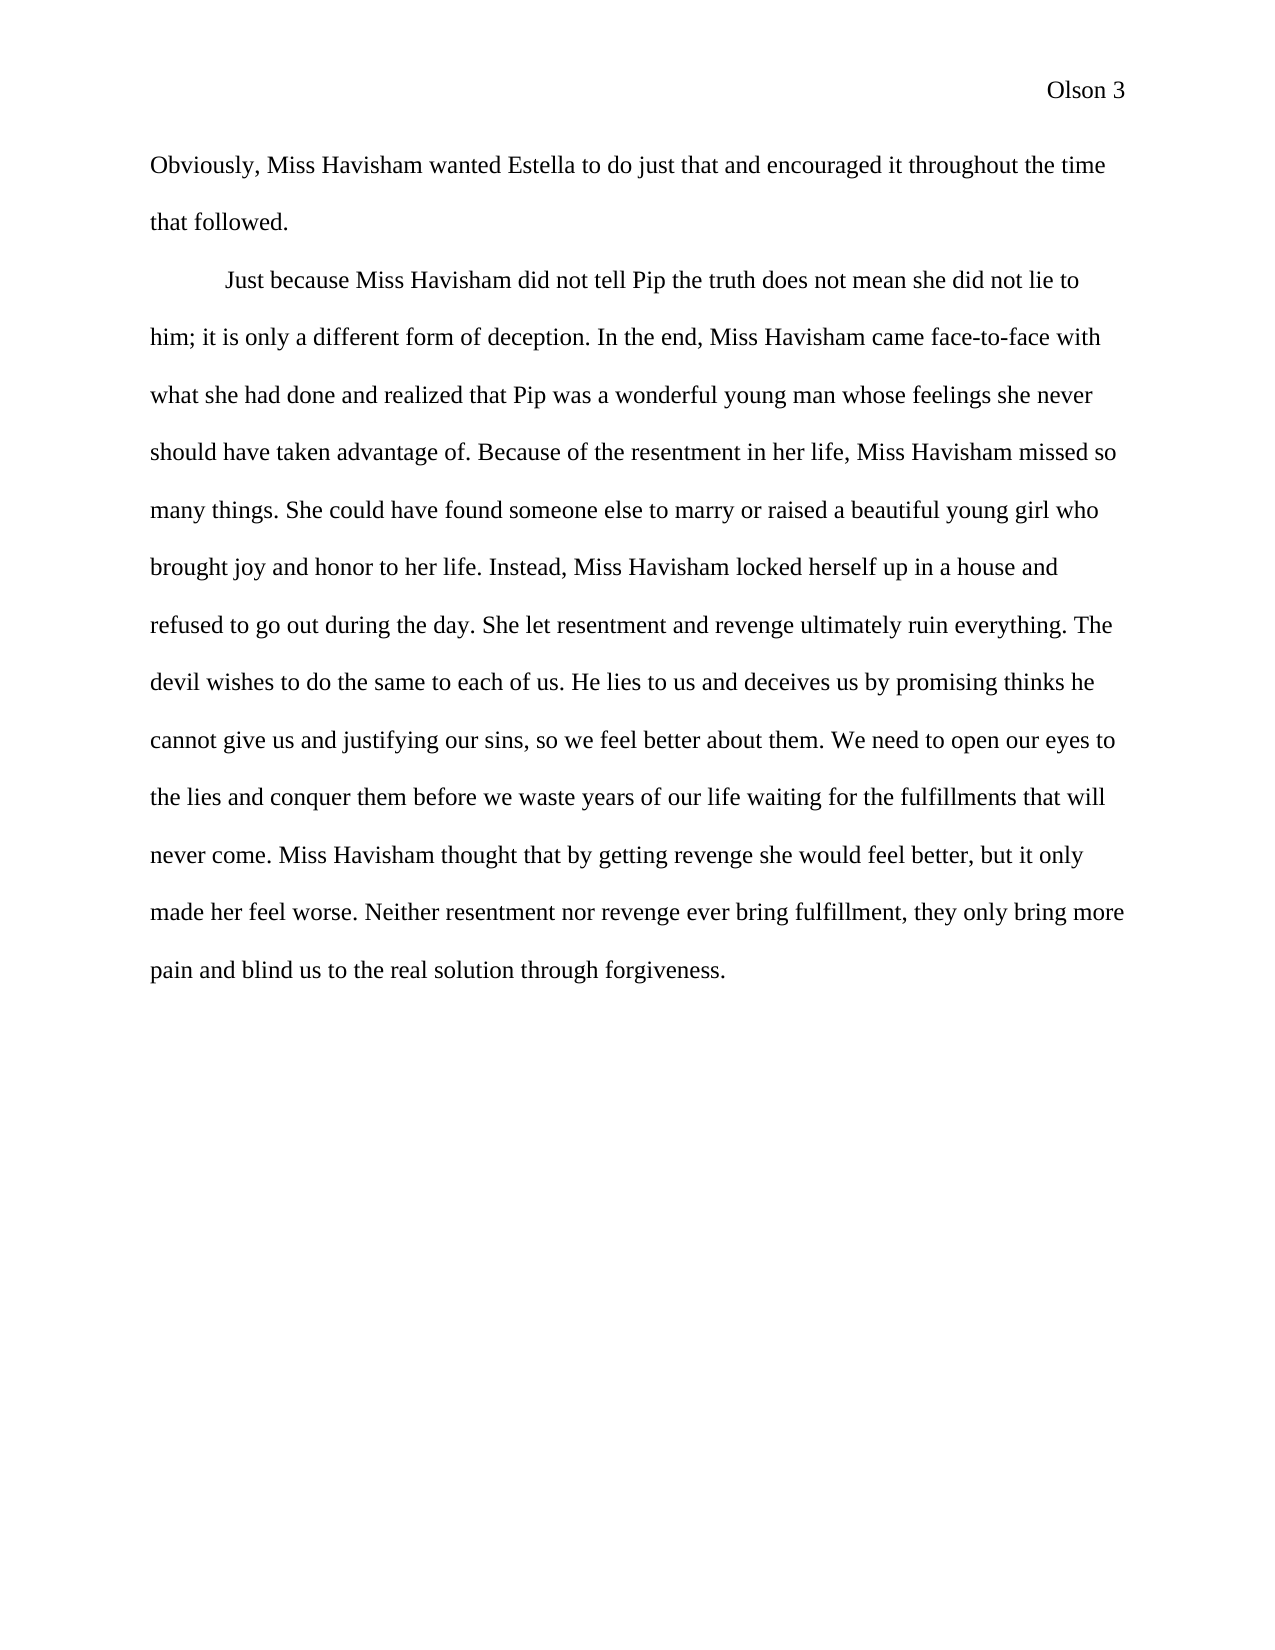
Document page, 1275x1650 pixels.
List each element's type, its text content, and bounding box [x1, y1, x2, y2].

text Just because Miss Havisham did not tell Pip the truth does not mean she did not lie to him; it is only a different form of deception. In the end, Miss Havisham came face-to-face with what she had done and realized that Pip was a wonderful young man whose feelings she never should have taken advantage of. Because of the resentment in her life, Miss Havisham missed so many things. She could have found someone else to marry or raised a beautiful young girl who brought joy and honor to her life. Instead, Miss Havisham locked herself up in a house and refused to go out during the day. She let resentment and revenge ultimately ruin everything. The devil wishes to do the same to each of us. He lies to us and deceives us by promising thinks he cannot give us and justifying our sins, so we feel better about them. We need to open our eyes to the lies and conquer them before we waste years of our life waiting for the fulfillments that will never come. Miss Havisham thought that by getting revenge she would feel better, but it only made her feel worse. Neither resentment nor revenge ever bring fulfillment, they only bring more pain and blind us to the real solution through forgiveness. [150, 265, 1125, 984]
text Obviously, Miss Havisham wanted Estella to do just that and encouraged it throughout the time that followed. [150, 150, 1125, 236]
